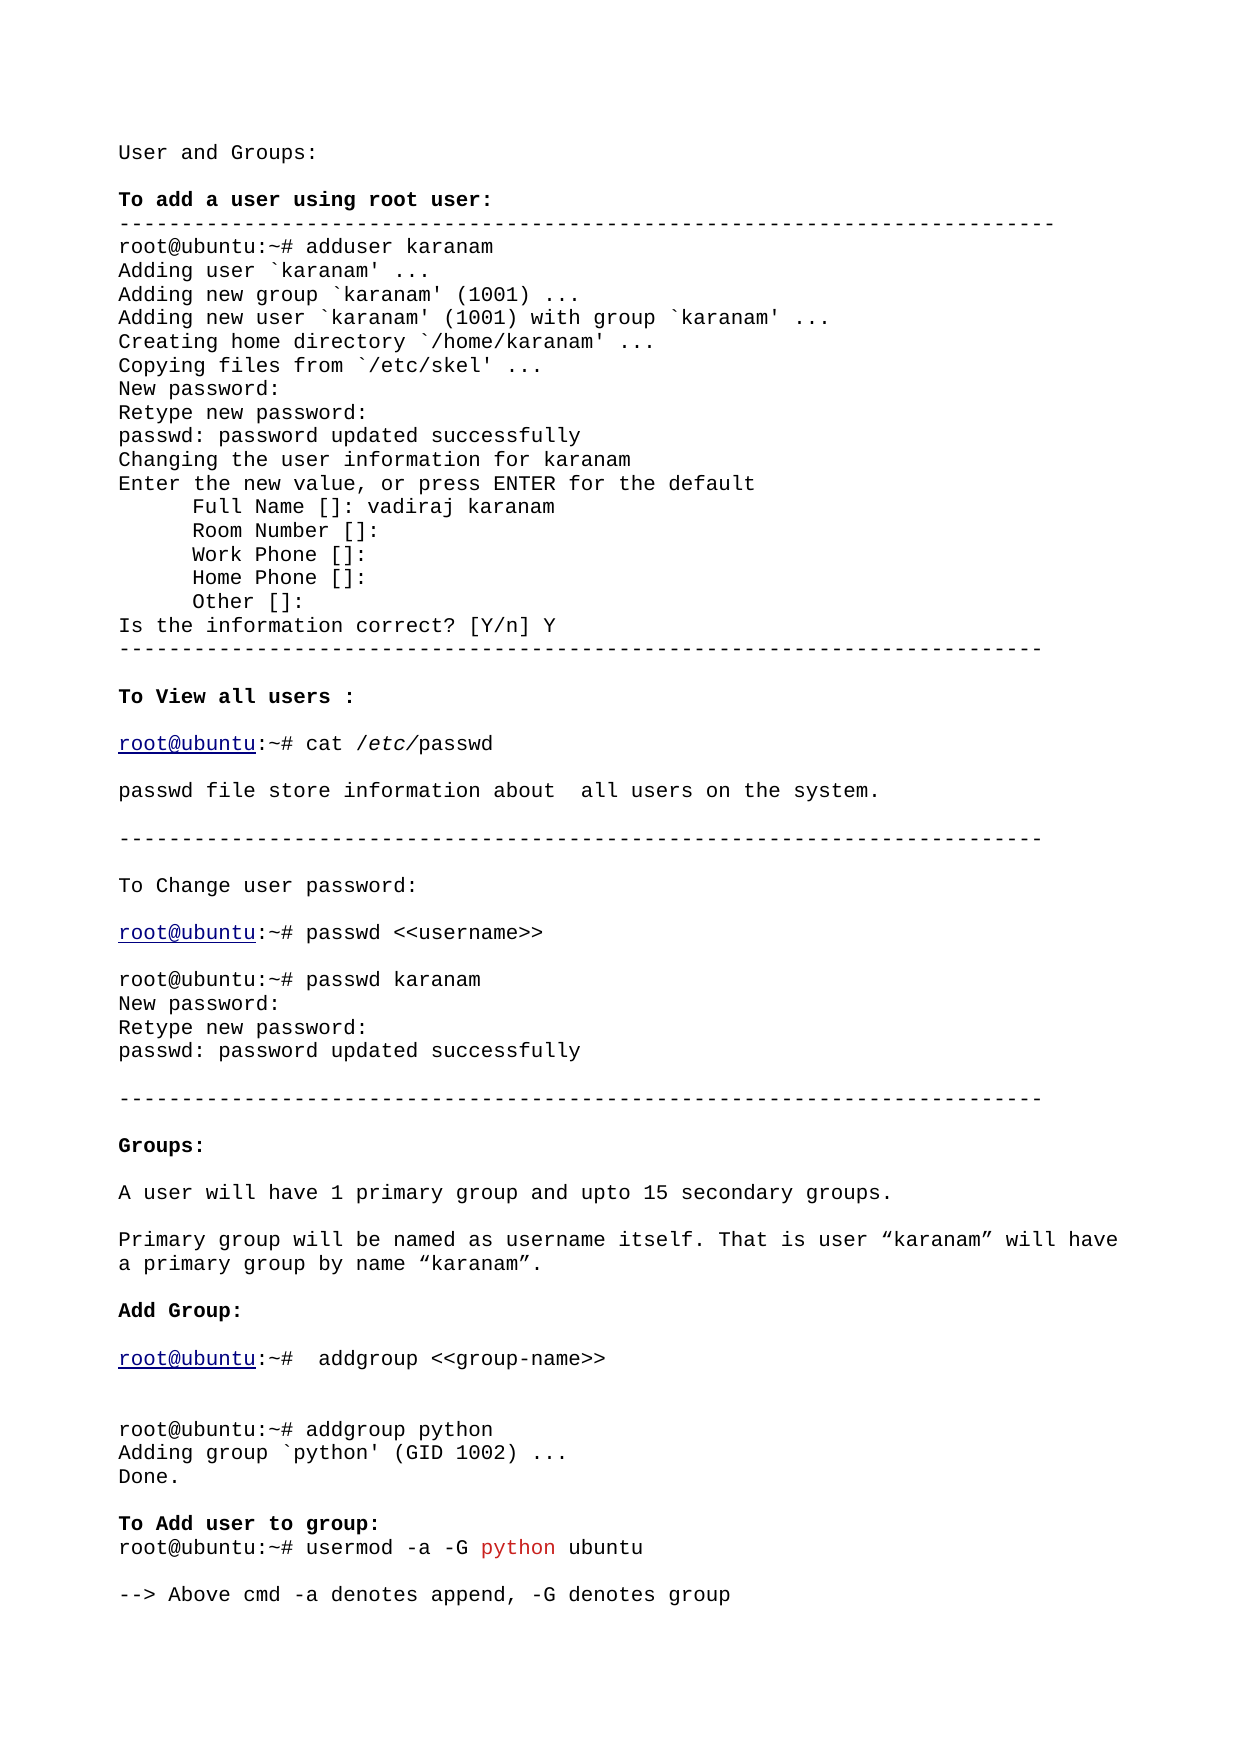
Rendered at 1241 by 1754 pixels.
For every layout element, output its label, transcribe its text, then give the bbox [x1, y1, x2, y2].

text To Change user password: [118, 875, 1122, 898]
text Done. [118, 1466, 1122, 1489]
text root@ubuntu:~# passwd karanam [118, 969, 1122, 993]
text User and Groups: [118, 142, 1122, 165]
text -------------------------------------------------------------------------- [118, 827, 1122, 851]
text Groups: [118, 1135, 1122, 1158]
text Changing the user information for karanam [118, 449, 1122, 473]
text Retype new password: [118, 1017, 1122, 1040]
text Full Name []: vadiraj karanam [118, 496, 1122, 520]
text To View all users : [118, 686, 1122, 709]
text Enter the new value, or press ENTER for the default [118, 473, 1122, 496]
text root@ubuntu:~# cat /etc/passwd [118, 733, 1122, 757]
text root@ubuntu:~# addgroup <<group-name>> [118, 1348, 1122, 1371]
text passwd file store information about all users on the system. [118, 780, 1122, 804]
text Add Group: [118, 1300, 1122, 1324]
text Other []: [118, 591, 1122, 615]
text -------------------------------------------------------------------------- [118, 1088, 1122, 1111]
text Retype new password: [118, 402, 1122, 426]
text Adding new group `karanam' (1001) ... [118, 284, 1122, 307]
text Adding new user `karanam' (1001) with group `karanam' ... [118, 307, 1122, 331]
text New password: [118, 378, 1122, 402]
text Primary group will be named as username itself. That is user “karanam” will have a primary group by name “karanam”. [118, 1229, 1122, 1277]
text To add a user using root user: [118, 189, 1122, 213]
text -------------------------------------------------------------------------- [118, 638, 1122, 662]
text root@ubuntu:~# passwd <<username>> [118, 922, 1122, 946]
text Work Phone []: [118, 544, 1122, 567]
text Room Number []: [118, 520, 1122, 544]
text --> Above cmd -a denotes append, -G denotes group [118, 1584, 1122, 1608]
text A user will have 1 primary group and upto 15 secondary groups. [118, 1182, 1122, 1206]
text New password: [118, 993, 1122, 1017]
text Is the information correct? [Y/n] Y [118, 615, 1122, 638]
text --------------------------------------------------------------------------- [118, 213, 1122, 236]
text root@ubuntu:~# usermod -a -G python ubuntu [118, 1537, 1122, 1561]
text passwd: password updated successfully [118, 1040, 1122, 1064]
text Adding group `python' (GID 1002) ... [118, 1442, 1122, 1466]
text root@ubuntu:~# addgroup python [118, 1419, 1122, 1442]
text To Add user to group: [118, 1513, 1122, 1537]
text passwd: password updated successfully [118, 426, 1122, 449]
text root@ubuntu:~# adduser karanam [118, 236, 1122, 260]
text Adding user `karanam' ... [118, 260, 1122, 284]
text Home Phone []: [118, 567, 1122, 591]
text Copying files from `/etc/skel' ... [118, 354, 1122, 378]
text Creating home directory `/home/karanam' ... [118, 331, 1122, 354]
